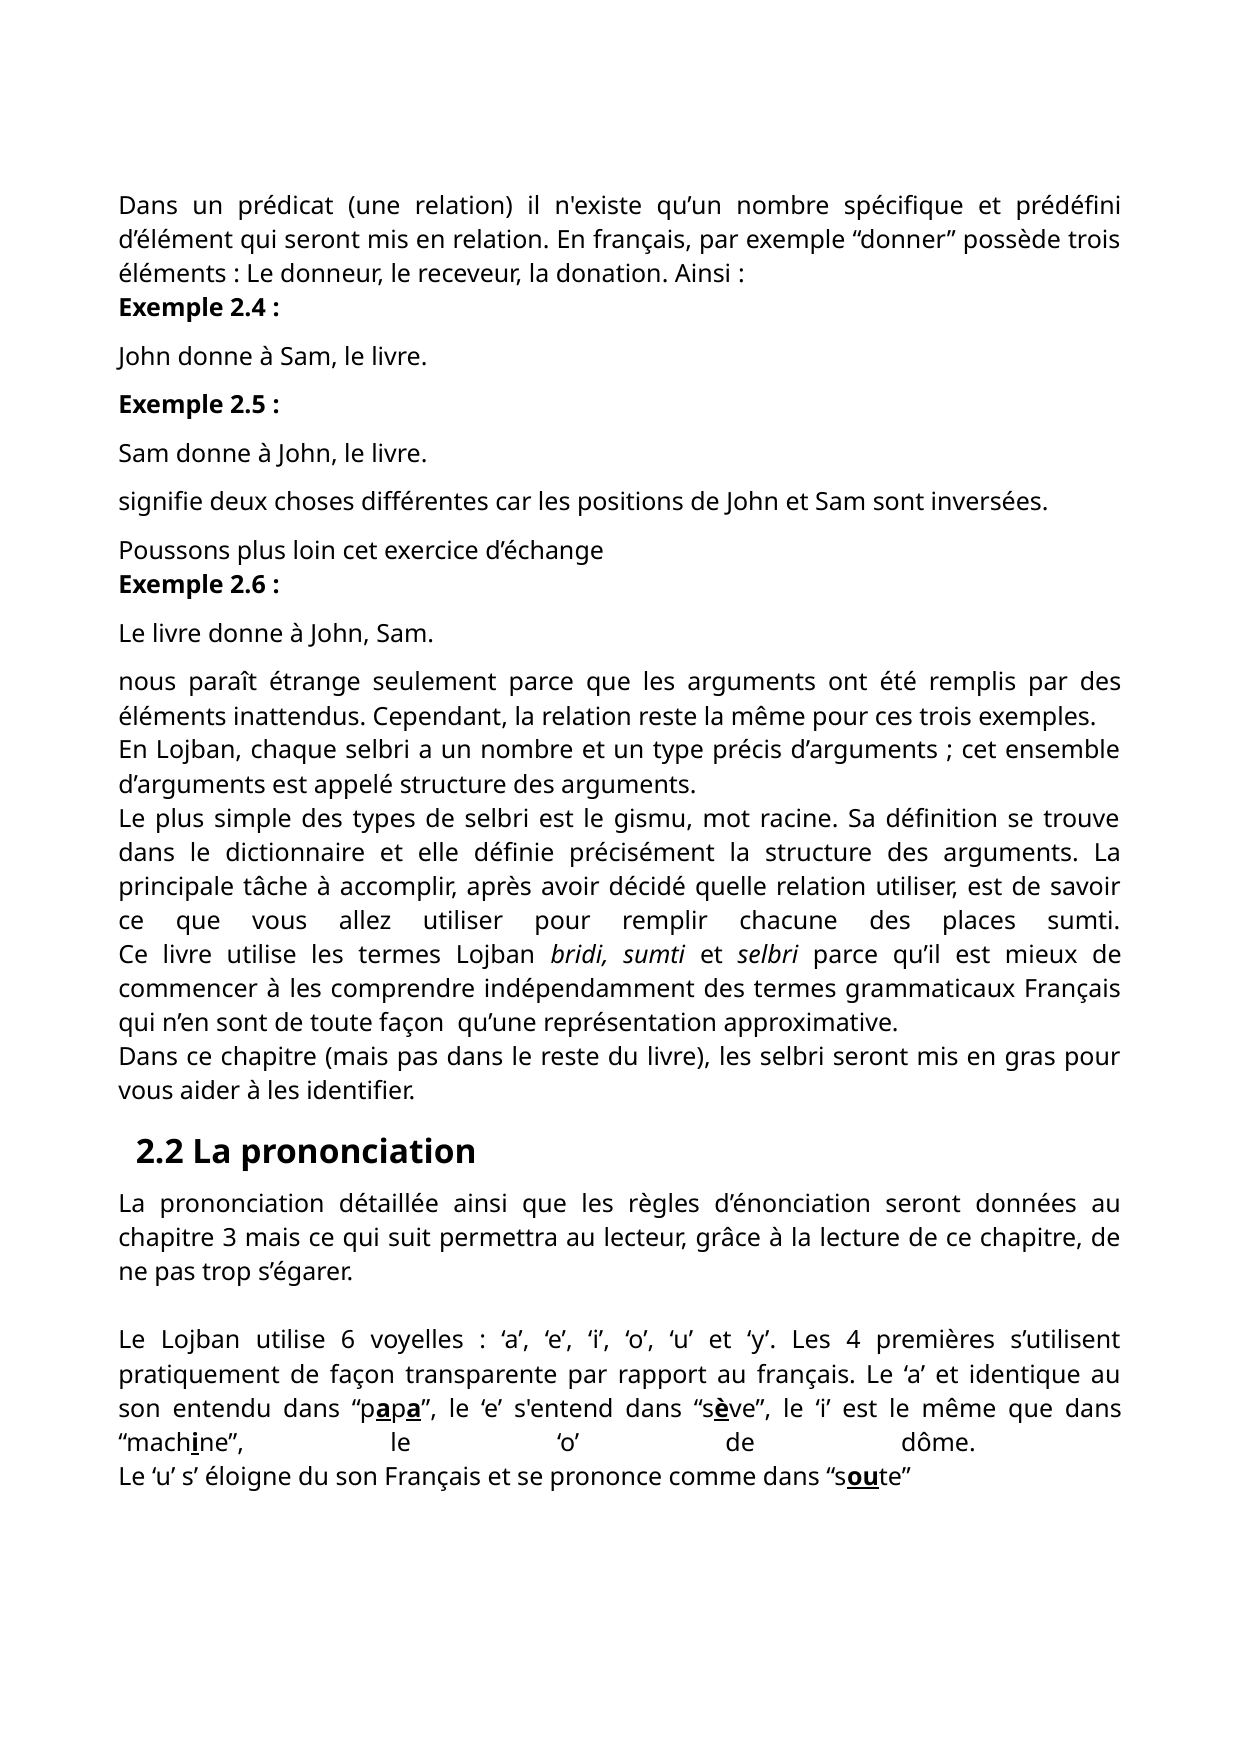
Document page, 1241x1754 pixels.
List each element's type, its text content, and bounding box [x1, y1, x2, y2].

text Le plus simple des types de selbri est le gismu, mot racine. Sa définition se trouve dans le dictionnaire et elle définie précisément la structure des arguments. La principale tâche à accomplir, après avoir décidé quelle relation utiliser, est de savoir ce que vous allez utiliser pour remplir chacune des places sumti. Ce livre utilise les termes Lojban bridi, sumti et selbri parce qu’il est mieux de commencer à les comprendre indépendamment des termes grammaticaux Français qui n’en sont de toute façon qu’une représentation approximative. [118, 800, 1122, 1039]
text La prononciation détaillée ainsi que les règles d’énonciation seront données au chapitre 3 mais ce qui suit permettra au lecteur, grâce à la lecture de ce chapitre, de ne pas trop s’égarer. [118, 1186, 1122, 1288]
text Exemple 2.5 : [118, 387, 1122, 421]
text signifie deux choses différentes car les positions de John et Sam sont inversées. [118, 484, 1122, 518]
text Dans un prédicat (une relation) il n'existe qu’un nombre spécifique et prédéfini d’élément qui seront mis en relation. En français, par exemple “donner” possède trois éléments : Le donneur, le receveur, la donation. Ainsi : [118, 187, 1122, 289]
text Le livre donne à John, Sam. [118, 615, 1122, 649]
text Exemple 2.4 : [118, 289, 1122, 323]
text nous paraît étrange seulement parce que les arguments ont été remplis par des éléments inattendus. Cependant, la relation reste la même pour ces trois exemples. [118, 664, 1122, 732]
text Sam donne à John, le livre. [118, 435, 1122, 469]
subtitle 2.2 La prononciation [118, 1128, 1122, 1173]
text John donne à Sam, le livre. [118, 338, 1122, 372]
text Dans ce chapitre (mais pas dans le reste du livre), les selbri seront mis en gras pour vous aider à les identifier. [118, 1039, 1122, 1107]
text Poussons plus loin cet exercice d’échange Exemple 2.6 : [118, 533, 1122, 601]
text Le Lojban utilise 6 voyelles : ‘a’, ‘e’, ‘i’, ‘o’, ‘u’ et ‘y’. Les 4 premières s’utilisent pratiquement de façon transparente par rapport au français. Le ‘a’ et identique au son entendu dans “papa”, le ‘e’ s'entend dans “sève”, le ‘i’ est le même que dans “machine”, le ‘o’ de dôme. Le ‘u’ s’ éloigne du son Français et se prononce comme dans “soute” [118, 1322, 1122, 1492]
text En Lojban, chaque selbri a un nombre et un type précis d’arguments ; cet ensemble d’arguments est appelé structure des arguments. [118, 732, 1122, 800]
